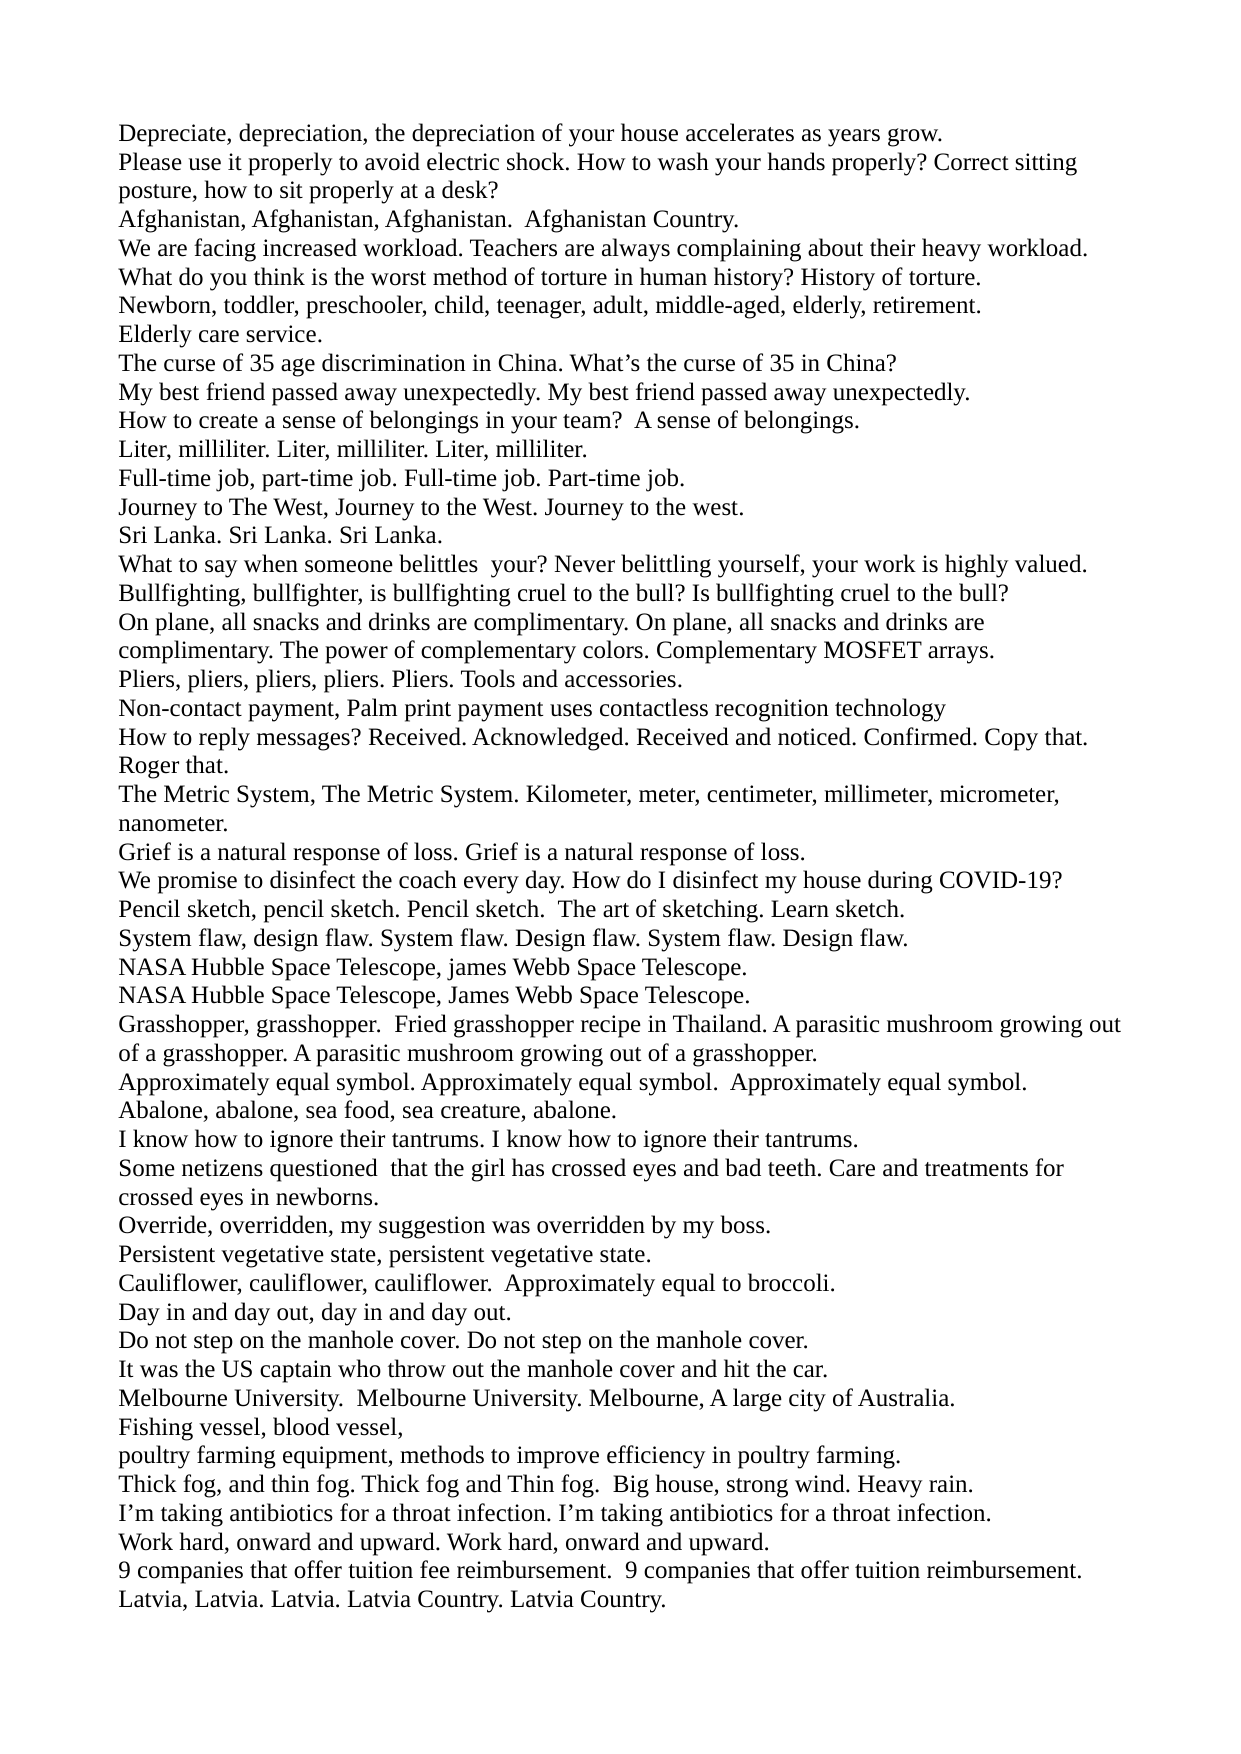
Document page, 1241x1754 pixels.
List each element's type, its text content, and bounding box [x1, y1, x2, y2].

text Full-time job, part-time job. Full-time job. Part-time job. [118, 463, 1122, 492]
text Cauliflower, cauliflower, cauliflower. Approximately equal to broccoli. [118, 1268, 1122, 1297]
text Pencil sketch, pencil sketch. Pencil sketch. The art of sketching. Learn sketch. [118, 894, 1122, 923]
text Grief is a natural response of loss. Grief is a natural response of loss. [118, 837, 1122, 866]
text We are facing increased workload. Teachers are always complaining about their heavy workload. [118, 233, 1122, 262]
text Liter, milliliter. Liter, milliliter. Liter, milliliter. [118, 434, 1122, 463]
text Approximately equal symbol. Approximately equal symbol. Approximately equal symbol. [118, 1067, 1122, 1096]
text How to reply messages? Received. Acknowledged. Received and noticed. Confirmed. Copy that. Roger that. [118, 722, 1122, 779]
text Please use it properly to avoid electric shock. How to wash your hands properly? Correct sitting posture, how to sit properly at a desk? [118, 147, 1122, 204]
text Do not step on the manhole cover. Do not step on the manhole cover. [118, 1326, 1122, 1354]
text I know how to ignore their tantrums. I know how to ignore their tantrums. [118, 1124, 1122, 1153]
text Override, overridden, my suggestion was overridden by my boss. [118, 1211, 1122, 1239]
text Elderly care service. [118, 319, 1122, 348]
text Bullfighting, bullfighter, is bullfighting cruel to the bull? Is bullfighting cruel to the bull? [118, 578, 1122, 607]
text Grasshopper, grasshopper. Fried grasshopper recipe in Thailand. A parasitic mushroom growing out of a grasshopper. A parasitic mushroom growing out of a grasshopper. [118, 1009, 1122, 1067]
text Melbourne University. Melbourne University. Melbourne, A large city of Australia. [118, 1383, 1122, 1412]
text NASA Hubble Space Telescope, James Webb Space Telescope. [118, 981, 1122, 1009]
text Persistent vegetative state, persistent vegetative state. [118, 1239, 1122, 1268]
text Day in and day out, day in and day out. [118, 1297, 1122, 1326]
text poultry farming equipment, methods to improve efficiency in poultry farming. [118, 1441, 1122, 1469]
text How to create a sense of belongings in your team? A sense of belongings. [118, 406, 1122, 434]
text Latvia, Latvia. Latvia. Latvia Country. Latvia Country. [118, 1584, 1122, 1613]
text NASA Hubble Space Telescope, james Webb Space Telescope. [118, 952, 1122, 981]
text Sri Lanka. Sri Lanka. Sri Lanka. [118, 521, 1122, 549]
text Abalone, abalone, sea food, sea creature, abalone. [118, 1096, 1122, 1124]
text Newborn, toddler, preschooler, child, teenager, adult, middle-aged, elderly, retirement. [118, 291, 1122, 319]
text Work hard, onward and upward. Work hard, onward and upward. [118, 1527, 1122, 1556]
text I’m taking antibiotics for a throat infection. I’m taking antibiotics for a throat infection. [118, 1498, 1122, 1527]
text Thick fog, and thin fog. Thick fog and Thin fog. Big house, strong wind. Heavy rain. [118, 1469, 1122, 1498]
text It was the US captain who throw out the manhole cover and hit the car. [118, 1354, 1122, 1383]
text Afghanistan, Afghanistan, Afghanistan. Afghanistan Country. [118, 204, 1122, 233]
text What do you think is the worst method of torture in human history? History of torture. [118, 262, 1122, 291]
text Fishing vessel, blood vessel, [118, 1412, 1122, 1441]
text System flaw, design flaw. System flaw. Design flaw. System flaw. Design flaw. [118, 923, 1122, 952]
text On plane, all snacks and drinks are complimentary. On plane, all snacks and drinks are complimentary. The power of complementary colors. Complementary MOSFET arrays. [118, 607, 1122, 664]
text Pliers, pliers, pliers, pliers. Pliers. Tools and accessories. [118, 664, 1122, 693]
text 9 companies that offer tuition fee reimbursement. 9 companies that offer tuition reimbursement. [118, 1556, 1122, 1584]
text The Metric System, The Metric System. Kilometer, meter, centimeter, millimeter, micrometer, nanometer. [118, 779, 1122, 837]
text Journey to The West, Journey to the West. Journey to the west. [118, 492, 1122, 521]
text Non-contact payment, Palm print payment uses contactless recognition technology [118, 693, 1122, 722]
text My best friend passed away unexpectedly. My best friend passed away unexpectedly. [118, 377, 1122, 406]
text We promise to disinfect the coach every day. How do I disinfect my house during COVID-19? [118, 866, 1122, 894]
text The curse of 35 age discrimination in China. What’s the curse of 35 in China? [118, 348, 1122, 377]
text Some netizens questioned that the girl has crossed eyes and bad teeth. Care and treatments for crossed eyes in newborns. [118, 1153, 1122, 1211]
text Depreciate, depreciation, the depreciation of your house accelerates as years grow. [118, 118, 1122, 147]
text What to say when someone belittles your? Never belittling yourself, your work is highly valued. [118, 549, 1122, 578]
